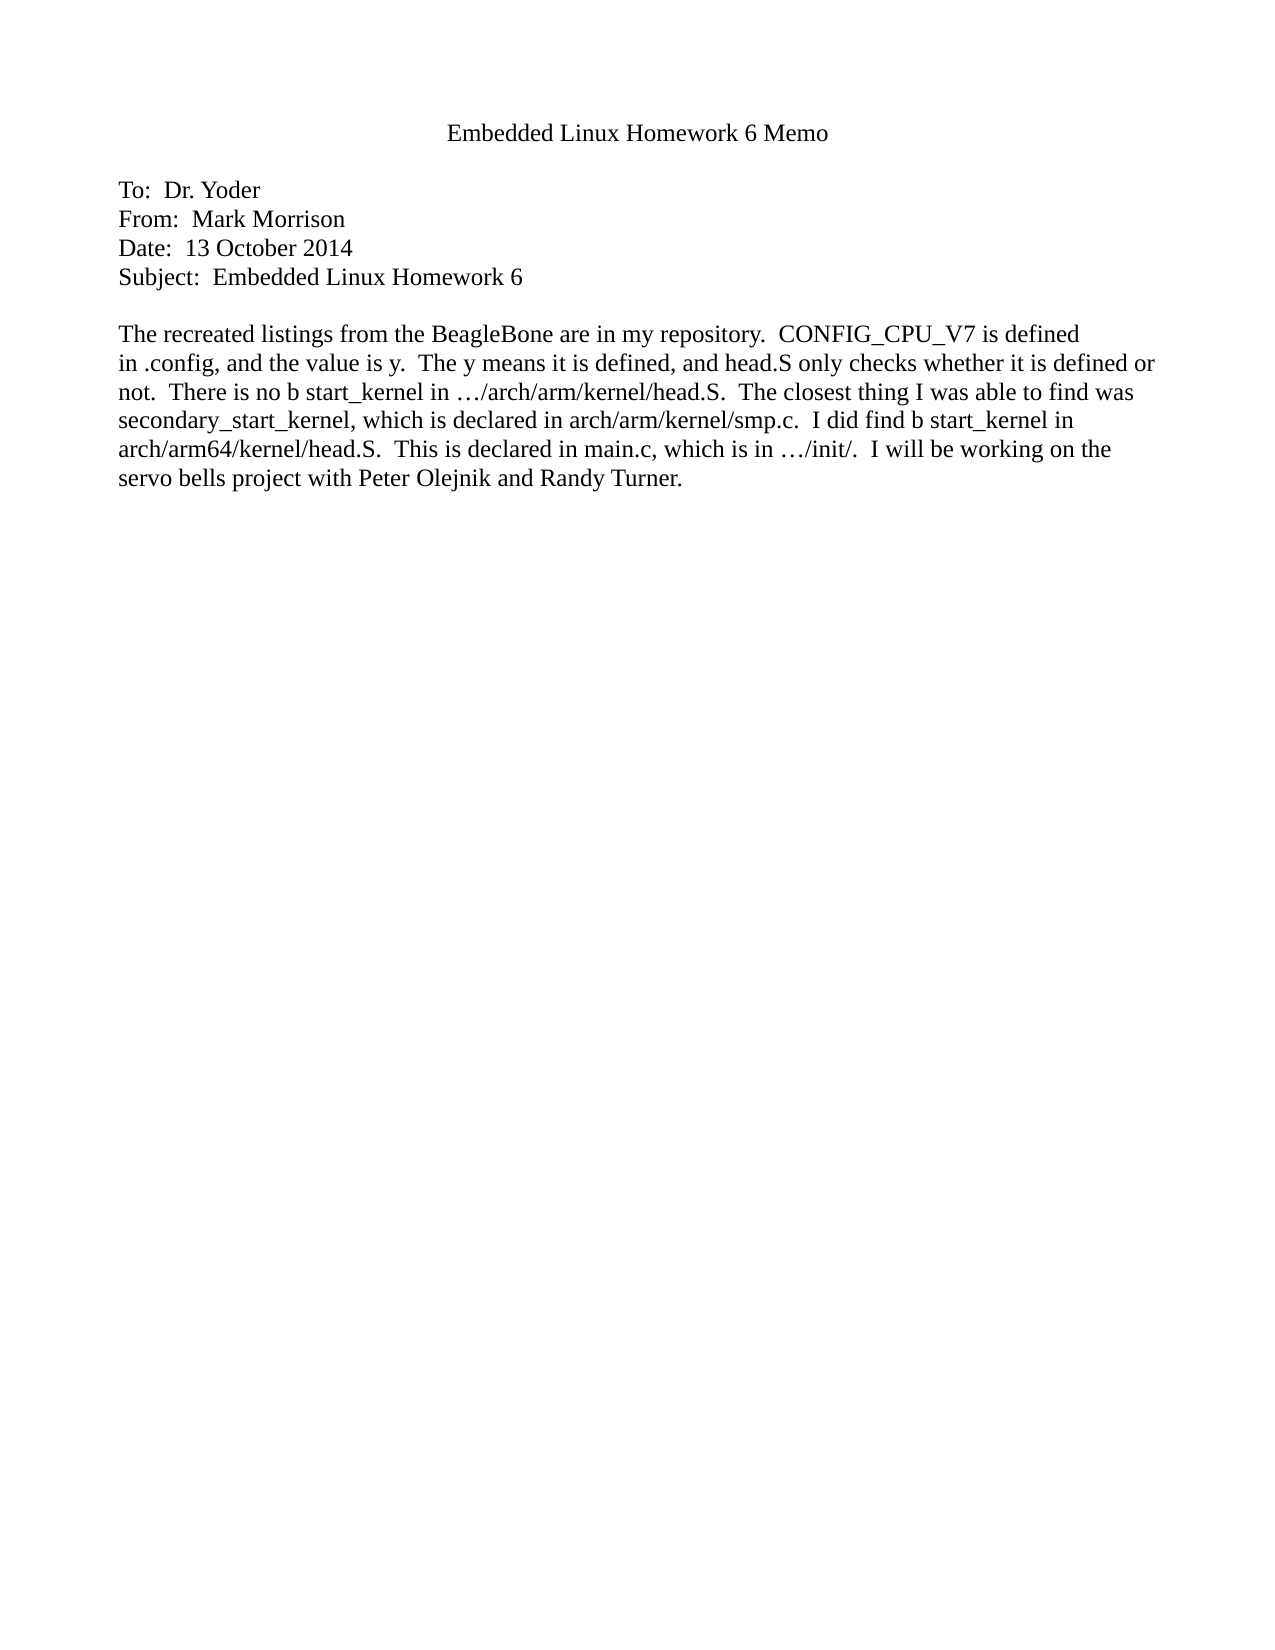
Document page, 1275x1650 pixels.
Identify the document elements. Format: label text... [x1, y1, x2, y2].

text To: Dr. Yoder [118, 176, 1157, 204]
text Embedded Linux Homework 6 Memo [118, 118, 1157, 147]
text Subject: Embedded Linux Homework 6 [118, 262, 1157, 291]
text The recreated listings from the BeagleBone are in my repository. CONFIG_CPU_V7 is defined in .config, and the value is y. The y means it is defined, and head.S only checks whether it is defined or not. There is no b start_kernel in …/arch/arm/kernel/head.S. The closest thing I was able to find was secondary_start_kernel, which is declared in arch/arm/kernel/smp.c. I did find b start_kernel in arch/arm64/kernel/head.S. This is declared in main.c, which is in …/init/. I will be working on the servo bells project with Peter Olejnik and Randy Turner. [118, 319, 1157, 492]
text Date: 13 October 2014 [118, 233, 1157, 262]
text From: Mark Morrison [118, 204, 1157, 233]
